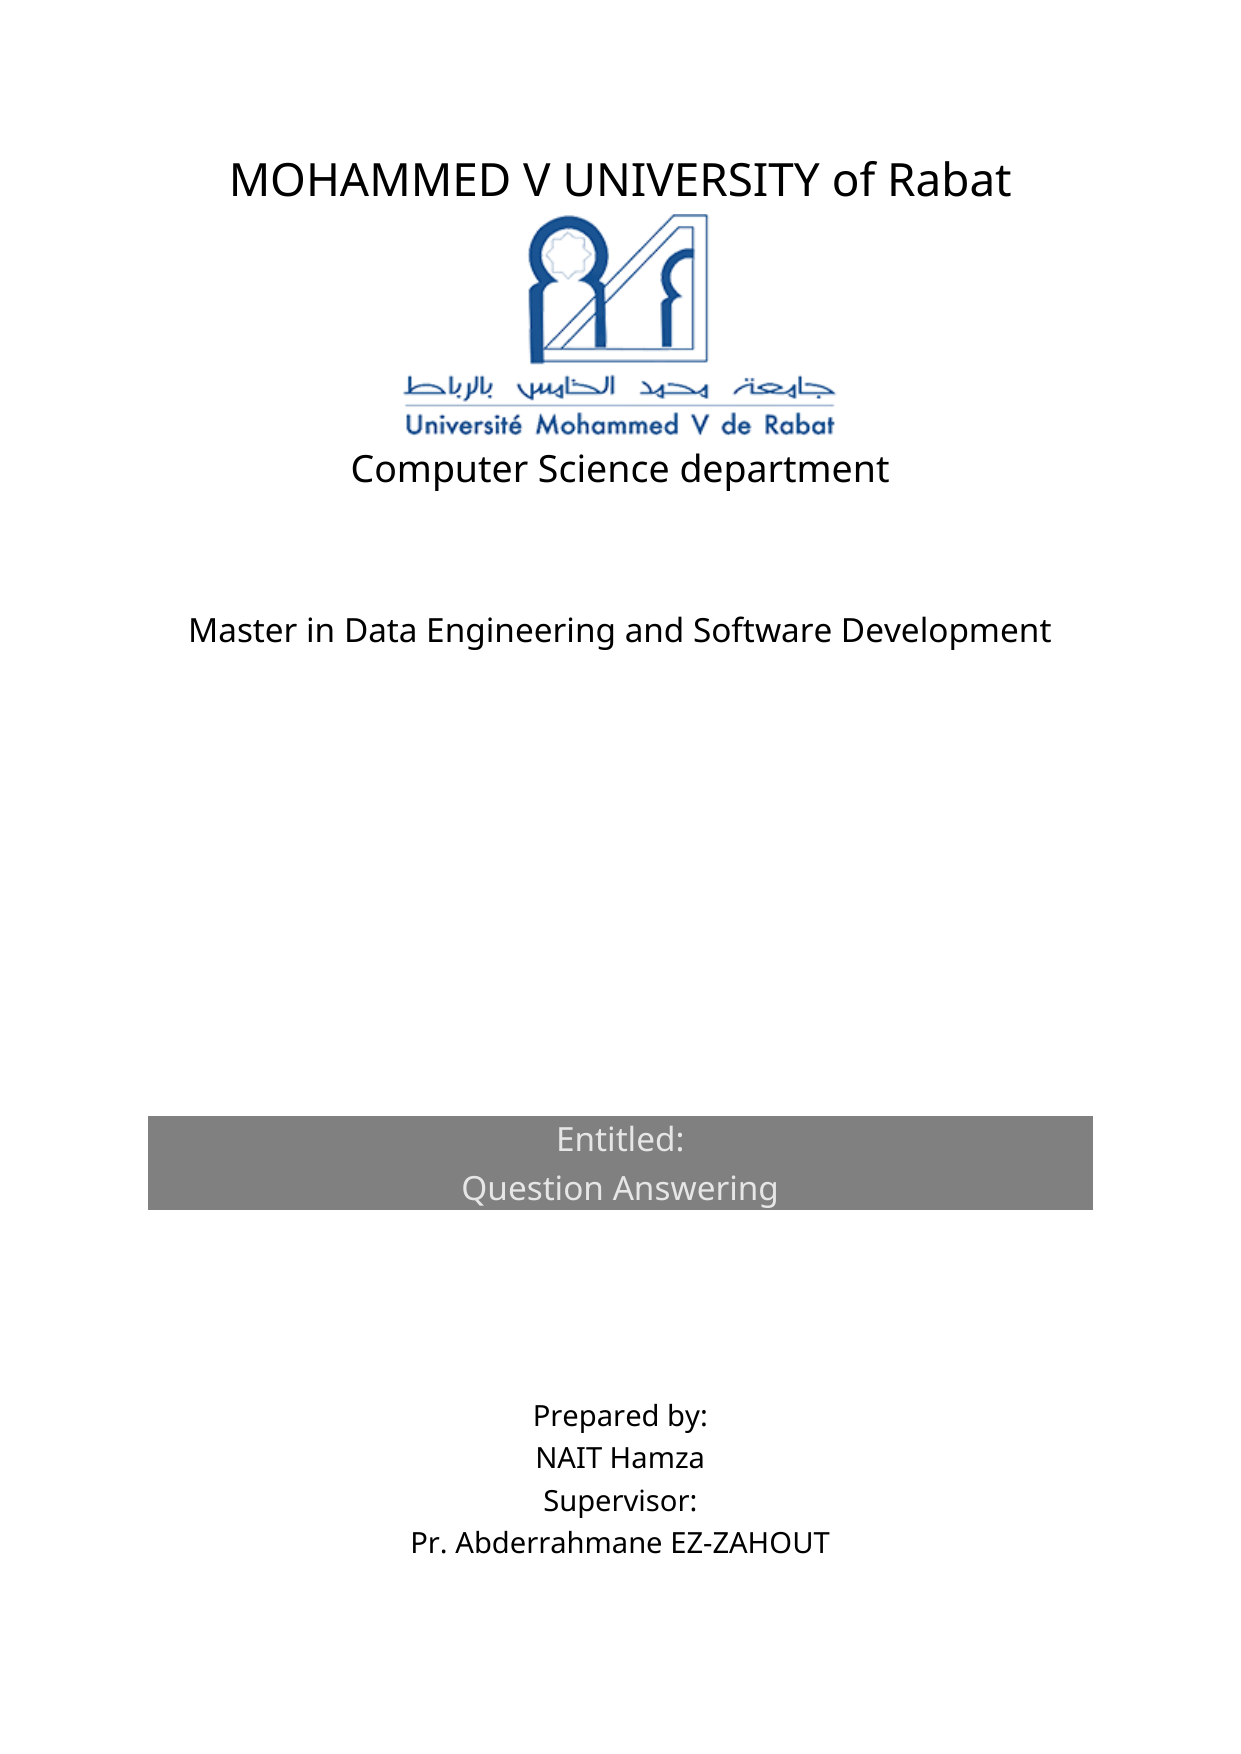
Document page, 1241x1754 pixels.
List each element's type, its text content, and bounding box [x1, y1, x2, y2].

text Master in Data Engineering and Software Development [148, 606, 1093, 652]
text Pr. Abderrahmane EZ-ZAHOUT [148, 1522, 1093, 1562]
text Question Answering [148, 1165, 1093, 1210]
text Entitled: [148, 1116, 1093, 1162]
text Computer Science department [148, 443, 1093, 494]
text Prepared by: [148, 1395, 1093, 1435]
text NAIT Hamza [148, 1437, 1093, 1477]
text Supervisor: [148, 1480, 1093, 1519]
text MOHAMMED V UNIVERSITY of Rabat [148, 148, 1093, 210]
